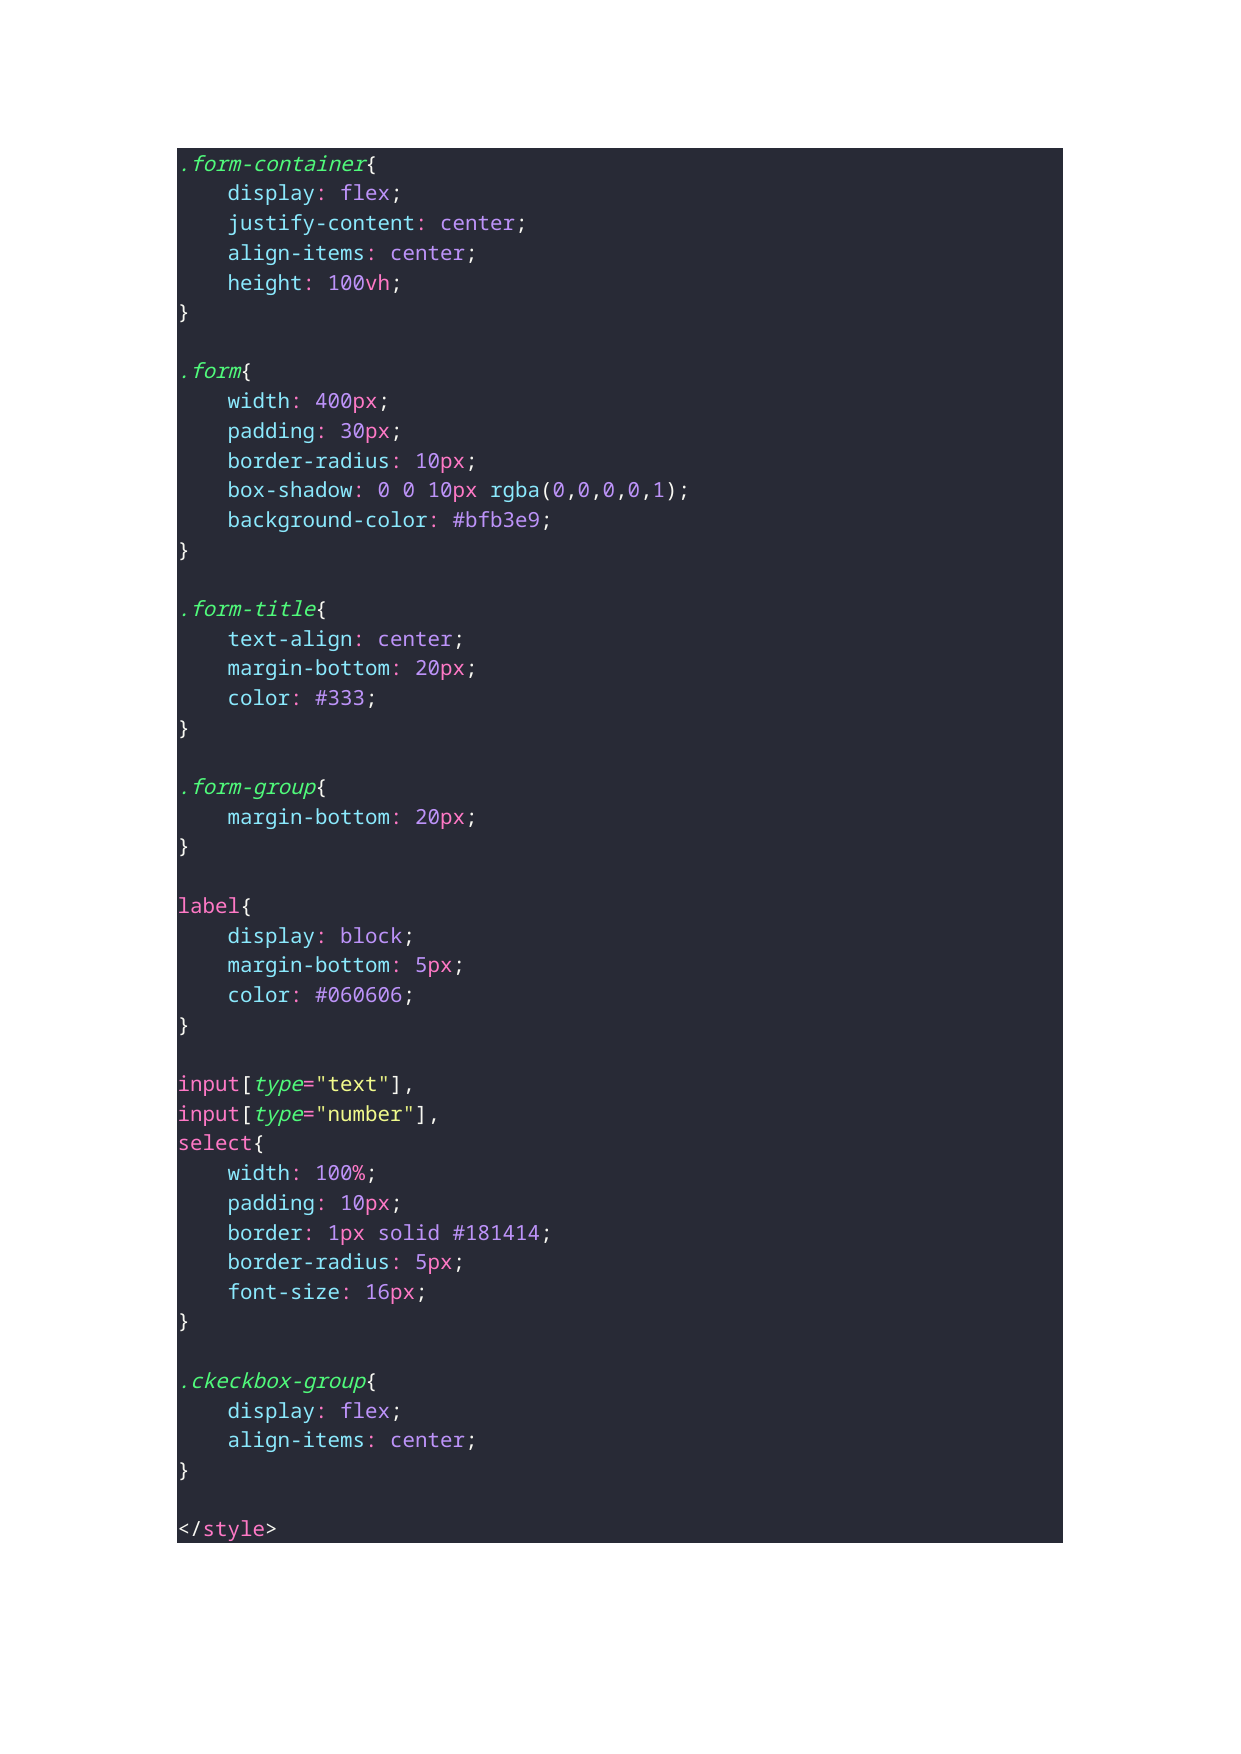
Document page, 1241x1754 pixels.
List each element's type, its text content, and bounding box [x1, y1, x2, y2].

text border-radius: 10px; [177, 444, 1063, 474]
text } [177, 1008, 1063, 1038]
text select{ [177, 1127, 1063, 1157]
text .form-group{ [177, 771, 1063, 801]
text } [177, 533, 1063, 563]
text display: flex; [177, 177, 1063, 207]
text margin-bottom: 5px; [177, 949, 1063, 979]
text } [177, 1305, 1063, 1335]
text margin-bottom: 20px; [177, 801, 1063, 830]
text margin-bottom: 20px; [177, 652, 1063, 682]
text label{ [177, 890, 1063, 919]
text </style> [177, 1513, 1063, 1543]
text justify-content: center; [177, 207, 1063, 237]
text text-align: center; [177, 623, 1063, 652]
text input[type="number"], [177, 1098, 1063, 1127]
text width: 100%; [177, 1157, 1063, 1187]
text input[type="text"], [177, 1068, 1063, 1098]
text box-shadow: 0 0 10px rgba(0,0,0,0,1); [177, 474, 1063, 504]
text border: 1px solid #181414; [177, 1216, 1063, 1246]
text } [177, 830, 1063, 860]
text } [177, 1454, 1063, 1483]
text padding: 30px; [177, 415, 1063, 444]
text .ckeckbox-group{ [177, 1365, 1063, 1394]
text display: flex; [177, 1394, 1063, 1424]
text padding: 10px; [177, 1187, 1063, 1216]
text display: block; [177, 919, 1063, 949]
text border-radius: 5px; [177, 1246, 1063, 1276]
text .form{ [177, 355, 1063, 385]
text } [177, 712, 1063, 741]
text width: 400px; [177, 385, 1063, 415]
text height: 100vh; [177, 266, 1063, 296]
text background-color: #bfb3e9; [177, 504, 1063, 533]
text font-size: 16px; [177, 1276, 1063, 1305]
text align-items: center; [177, 237, 1063, 266]
text .form-container{ [177, 148, 1063, 177]
text .form-title{ [177, 593, 1063, 623]
text color: #060606; [177, 979, 1063, 1008]
text align-items: center; [177, 1424, 1063, 1454]
text } [177, 296, 1063, 326]
text color: #333; [177, 682, 1063, 712]
